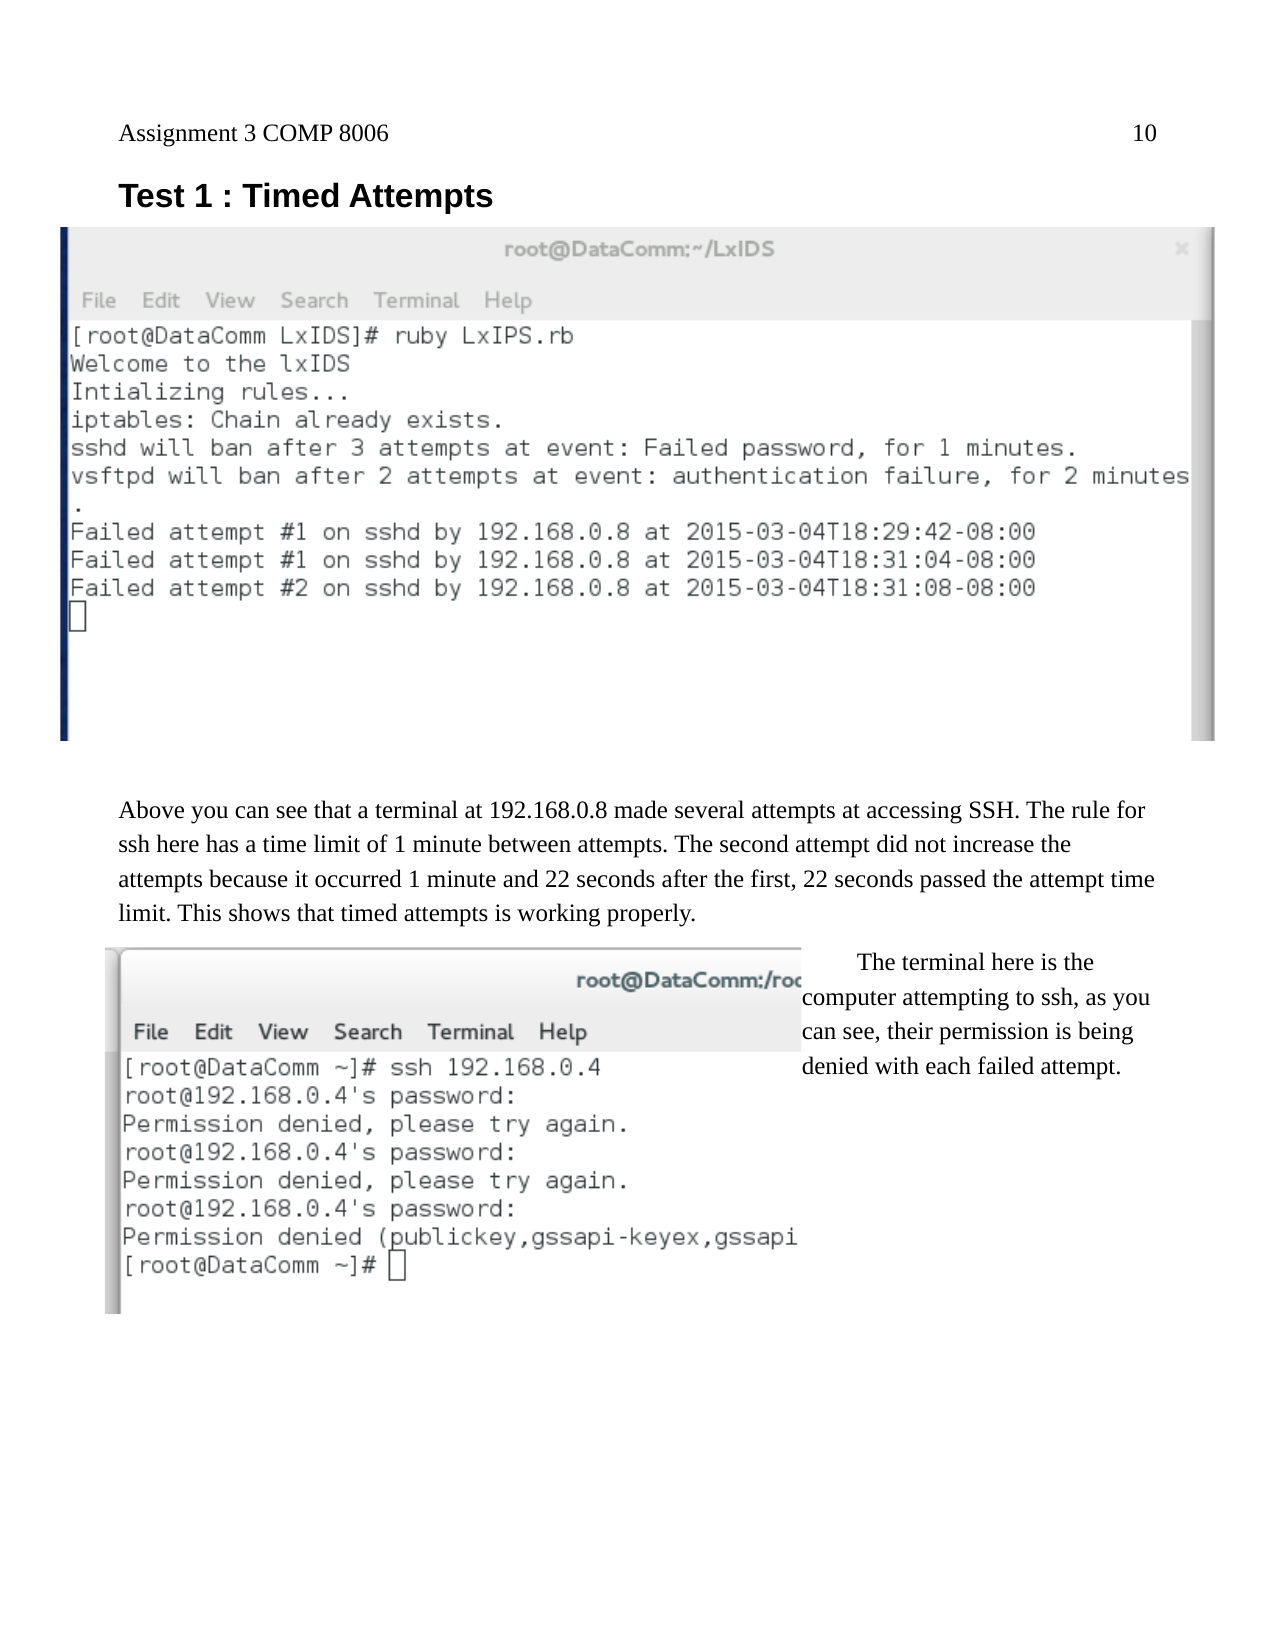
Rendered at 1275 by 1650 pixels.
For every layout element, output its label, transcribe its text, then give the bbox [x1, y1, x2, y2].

picture [60, 227, 1215, 741]
picture [104, 947, 802, 1314]
text The terminal here is the computer attempting to ssh, as you can see, their permission is being denied with each failed attempt. [802, 947, 1157, 1080]
text Above you can see that a terminal at 192.168.0.8 made several attempts at accessing SSH. The rule for ssh here has a time limit of 1 minute between attempts. The second attempt did not increase the attempts because it occurred 1 minute and 22 seconds after the first, 22 seconds passed the attempt time limit. This shows that timed attempts is working properly. [118, 795, 1157, 927]
subtitle Test 1 : Timed Attempts [118, 176, 1157, 215]
